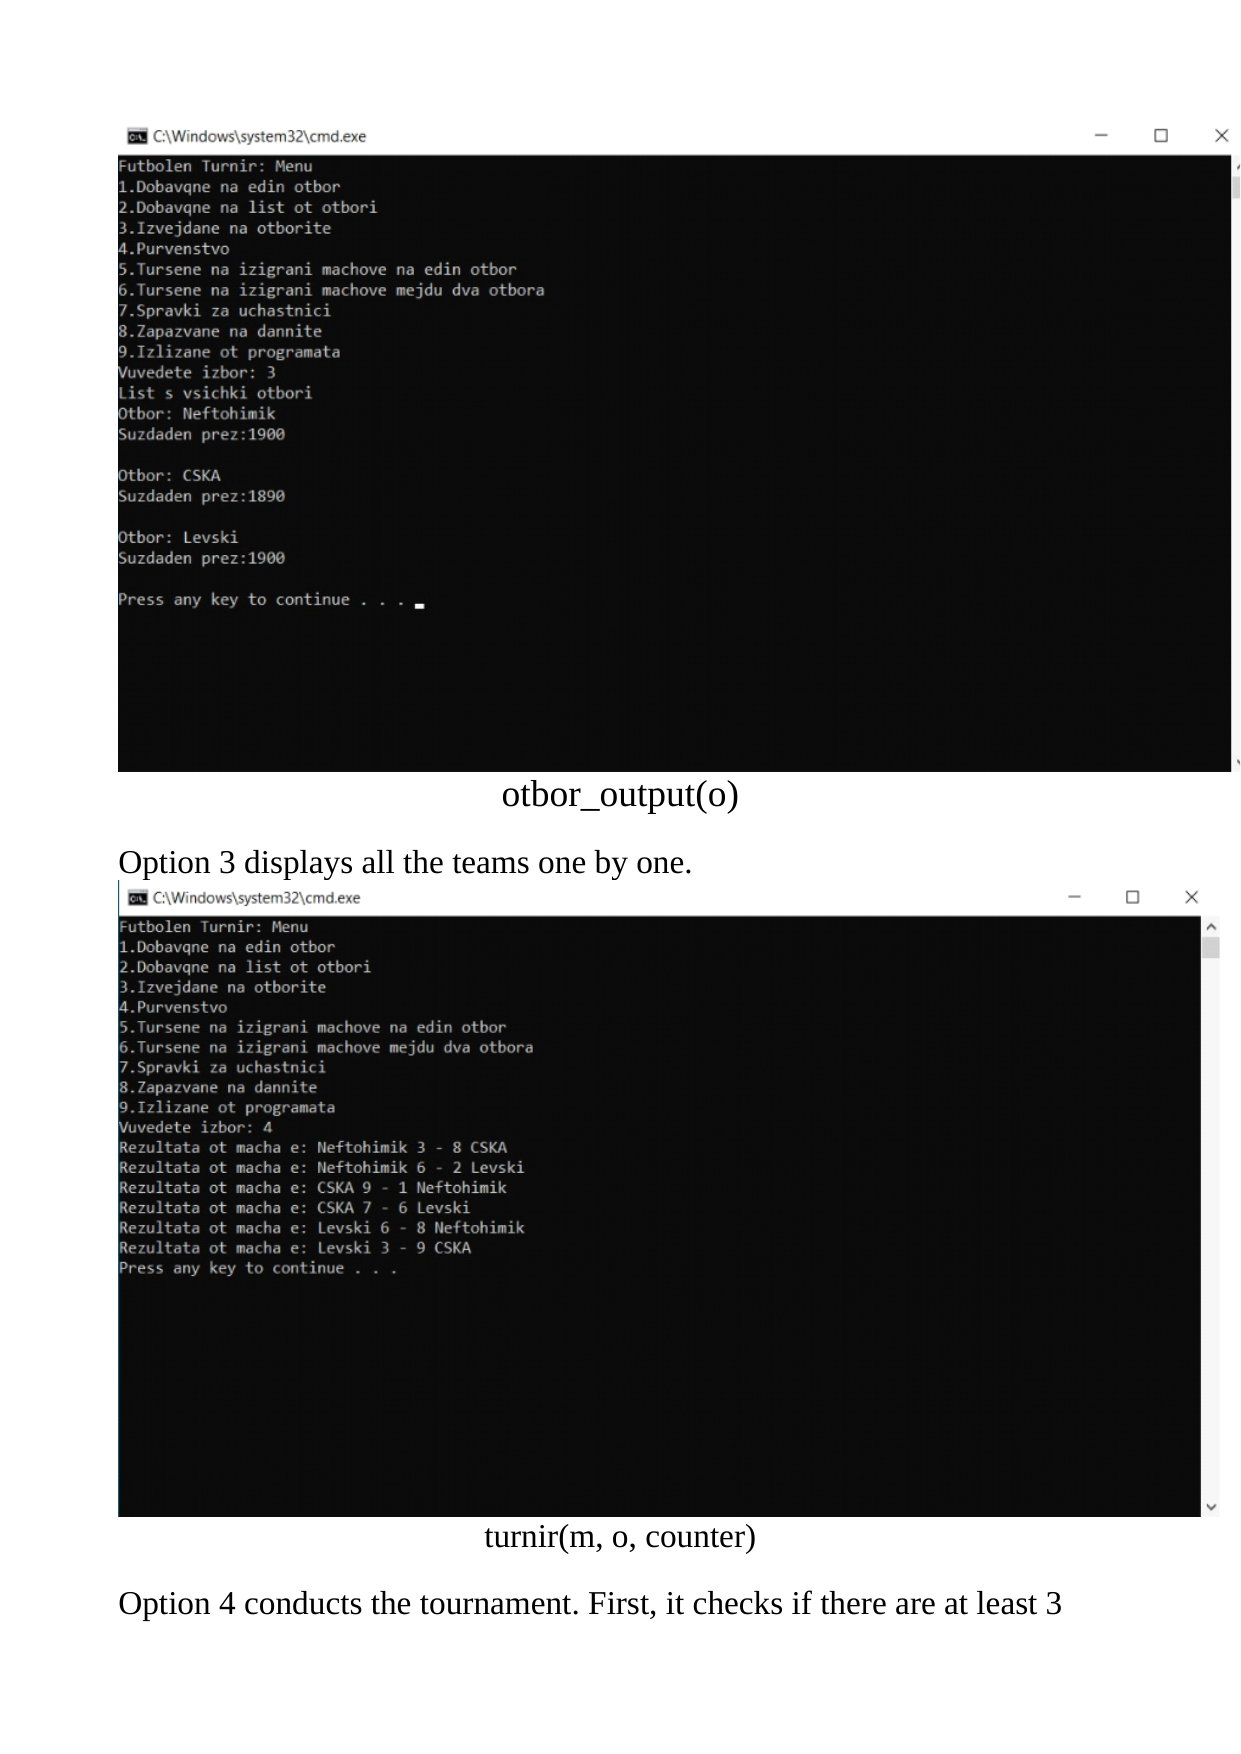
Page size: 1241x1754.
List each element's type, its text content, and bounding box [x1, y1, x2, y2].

text otbor_output(o) [118, 772, 1122, 814]
text Option 3 displays all the teams one by one. [118, 842, 1122, 880]
text Option 4 conducts the tournament. First, it checks if there are at least 3 [118, 1583, 1122, 1621]
text turnir(m, o, counter) [118, 1517, 1122, 1555]
